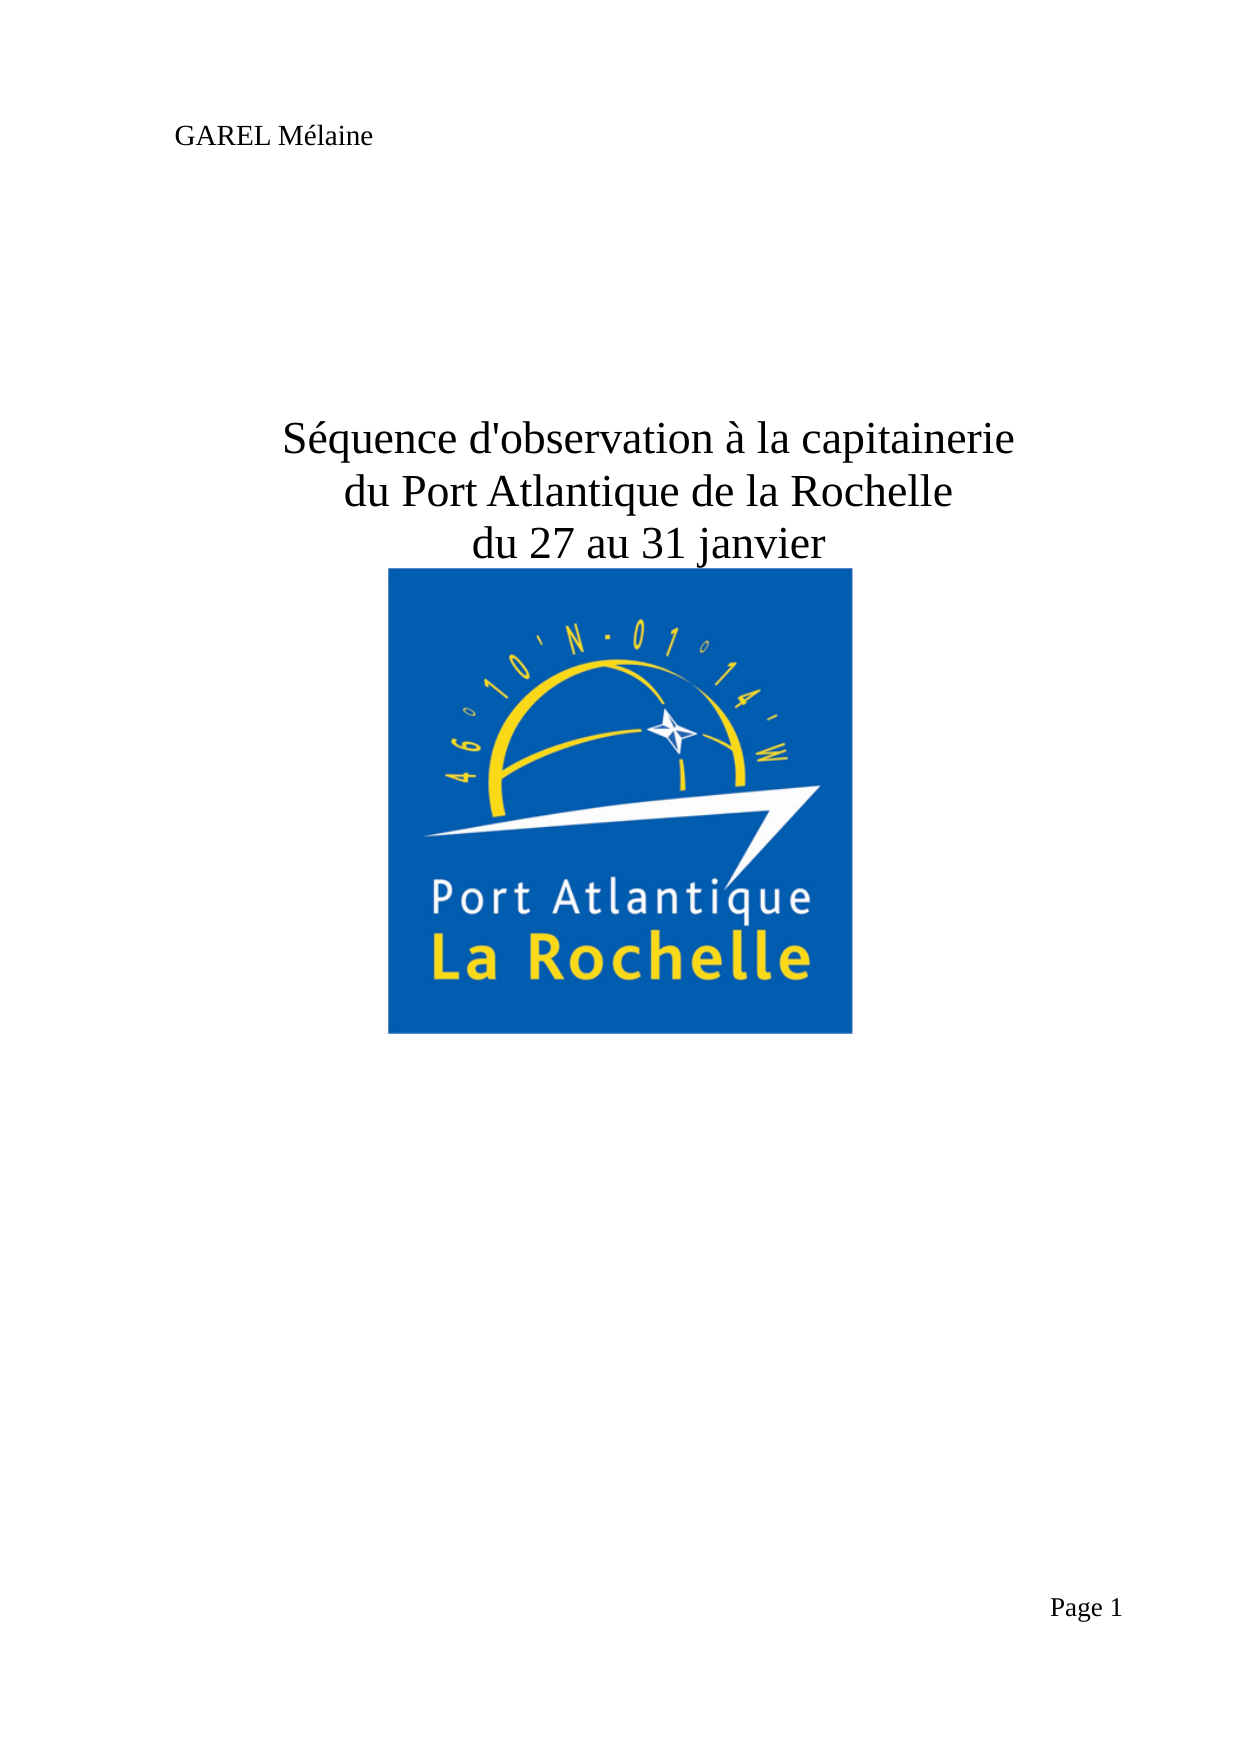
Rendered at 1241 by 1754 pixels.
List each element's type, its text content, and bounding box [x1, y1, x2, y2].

text GAREL Mélaine [174, 118, 1123, 152]
picture [388, 568, 853, 1034]
text Séquence d'observation à la capitainerie [174, 410, 1123, 463]
text du 27 au 31 janvier [174, 516, 1123, 568]
text du Port Atlantique de la Rochelle [174, 463, 1123, 516]
text Page 1 [174, 1592, 1123, 1623]
